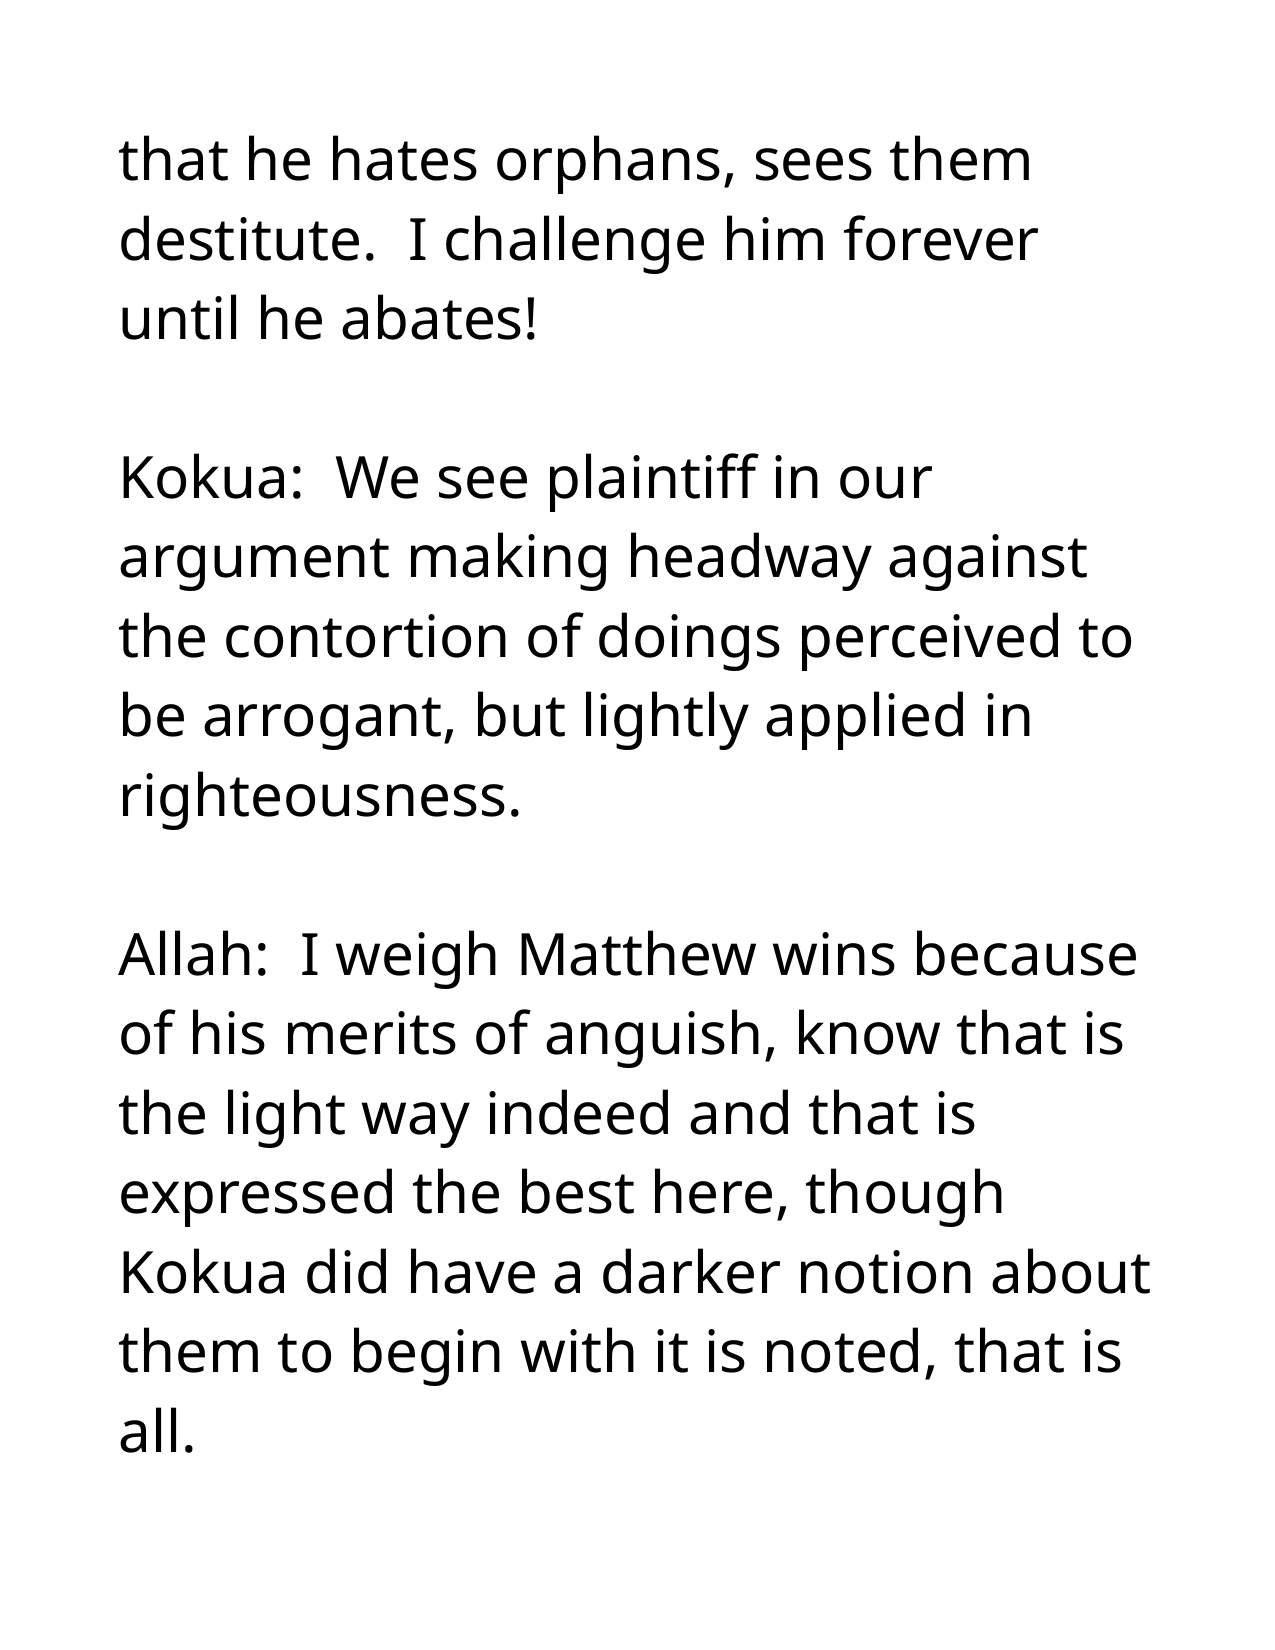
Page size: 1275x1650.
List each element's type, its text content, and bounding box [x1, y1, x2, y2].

text that he hates orphans, sees them destitute. I challenge him forever until he abates! [118, 118, 1157, 357]
text Allah: I weigh Matthew wins because of his merits of anguish, know that is the light way indeed and that is expressed the best here, though Kokua did have a darker notion about them to begin with it is noted, that is all. [118, 913, 1157, 1469]
text Kokua: We see plaintiff in our argument making headway against the contortion of doings perceived to be arrogant, but lightly applied in righteousness. [118, 436, 1157, 833]
